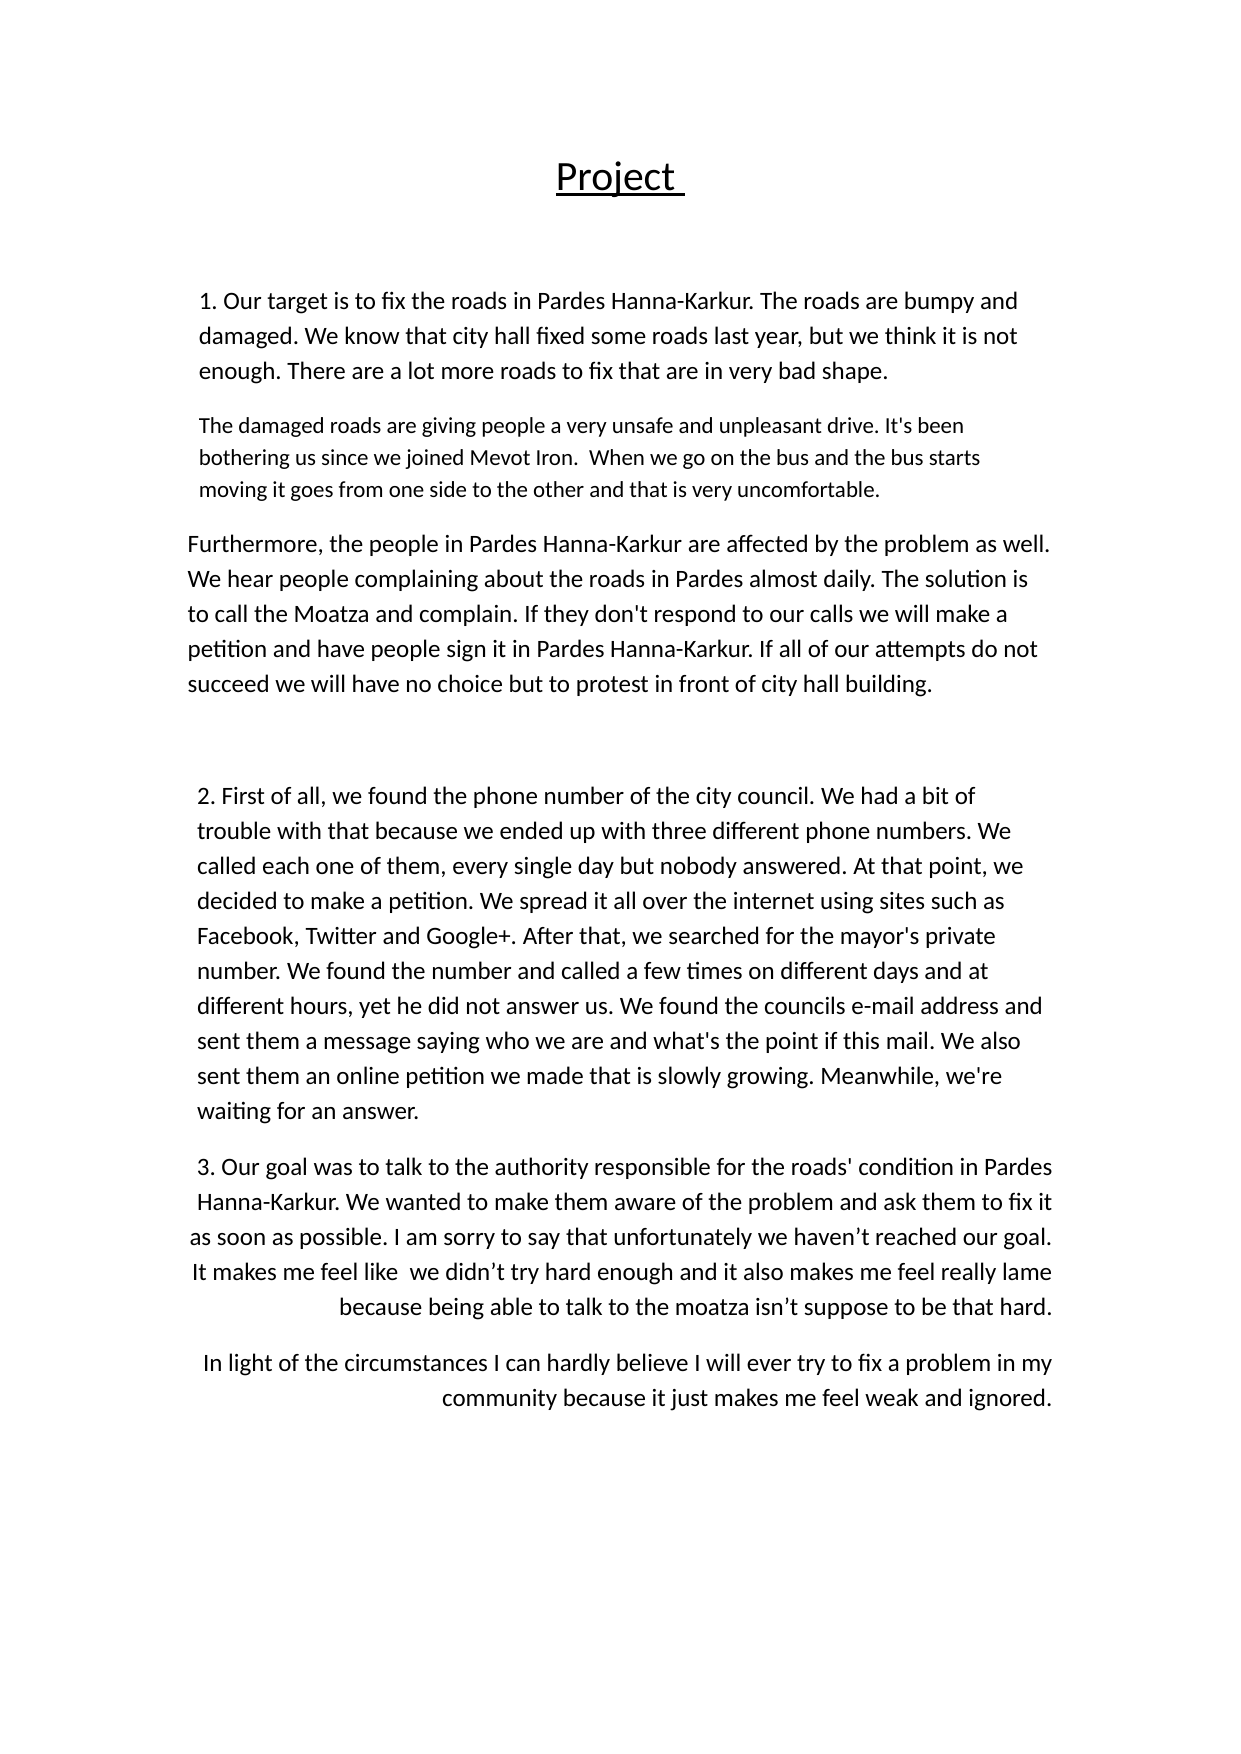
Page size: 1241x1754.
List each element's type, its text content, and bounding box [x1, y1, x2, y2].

text 3. Our goal was to talk to the authority responsible for the roads' condition in Pardes Hanna-Karkur. We wanted to make them aware of the problem and ask them to fix it as soon as possible. I am sorry to say that unfortunately we haven’t reached our goal. It makes me feel like we didn’t try hard enough and it also makes me feel really lame because being able to talk to the moatza isn’t suppose to be that hard. [187, 1151, 1053, 1321]
list 1. Our target is to fix the roads in Pardes Hanna-Karkur. The roads are bumpy and damaged. We know that city hall fixed some roads last year, but we think it is not enough. There are a lot more roads to fix that are in very bad shape. [161, 285, 1053, 386]
list Furthermore, the people in Pardes Hanna-Karkur are affected by the problem as well. We hear people complaining about the roads in Pardes almost daily. The solution is to call the Moatza and complain. If they don't respond to our calls we will make a petition and have people sign it in Pardes Hanna-Karkur. If all of our attempts do not succeed we will have no choice but to protest in front of city hall building. [187, 528, 1053, 699]
text In light of the circumstances I can hardly believe I will ever try to fix a problem in my community because it just makes me feel weak and ignored. [187, 1347, 1053, 1412]
text Project [187, 150, 1053, 201]
list 2. First of all, we found the phone number of the city council. We had a bit of trouble with that because we ended up with three different phone numbers. We called each one of them, every single day but nobody answered. At that point, we decided to make a petition. We spread it all over the internet using sites such as Facebook, Twitter and Google+. After that, we searched for the mayor's private number. We found the number and called a few times on different days and at different hours, yet he did not answer us. We found the councils e-mail address and sent them a message saying who we are and what's the point if this mail. We also sent them an online petition we made that is slowly growing. Meanwhile, we're waiting for an answer. [159, 780, 1053, 1126]
list The damaged roads are giving people a very unsafe and unpleasant drive. It's been bothering us since we joined Mevot Iron. When we go on the bus and the bus starts moving it goes from one side to the other and that is very uncomfortable. [161, 411, 1053, 503]
